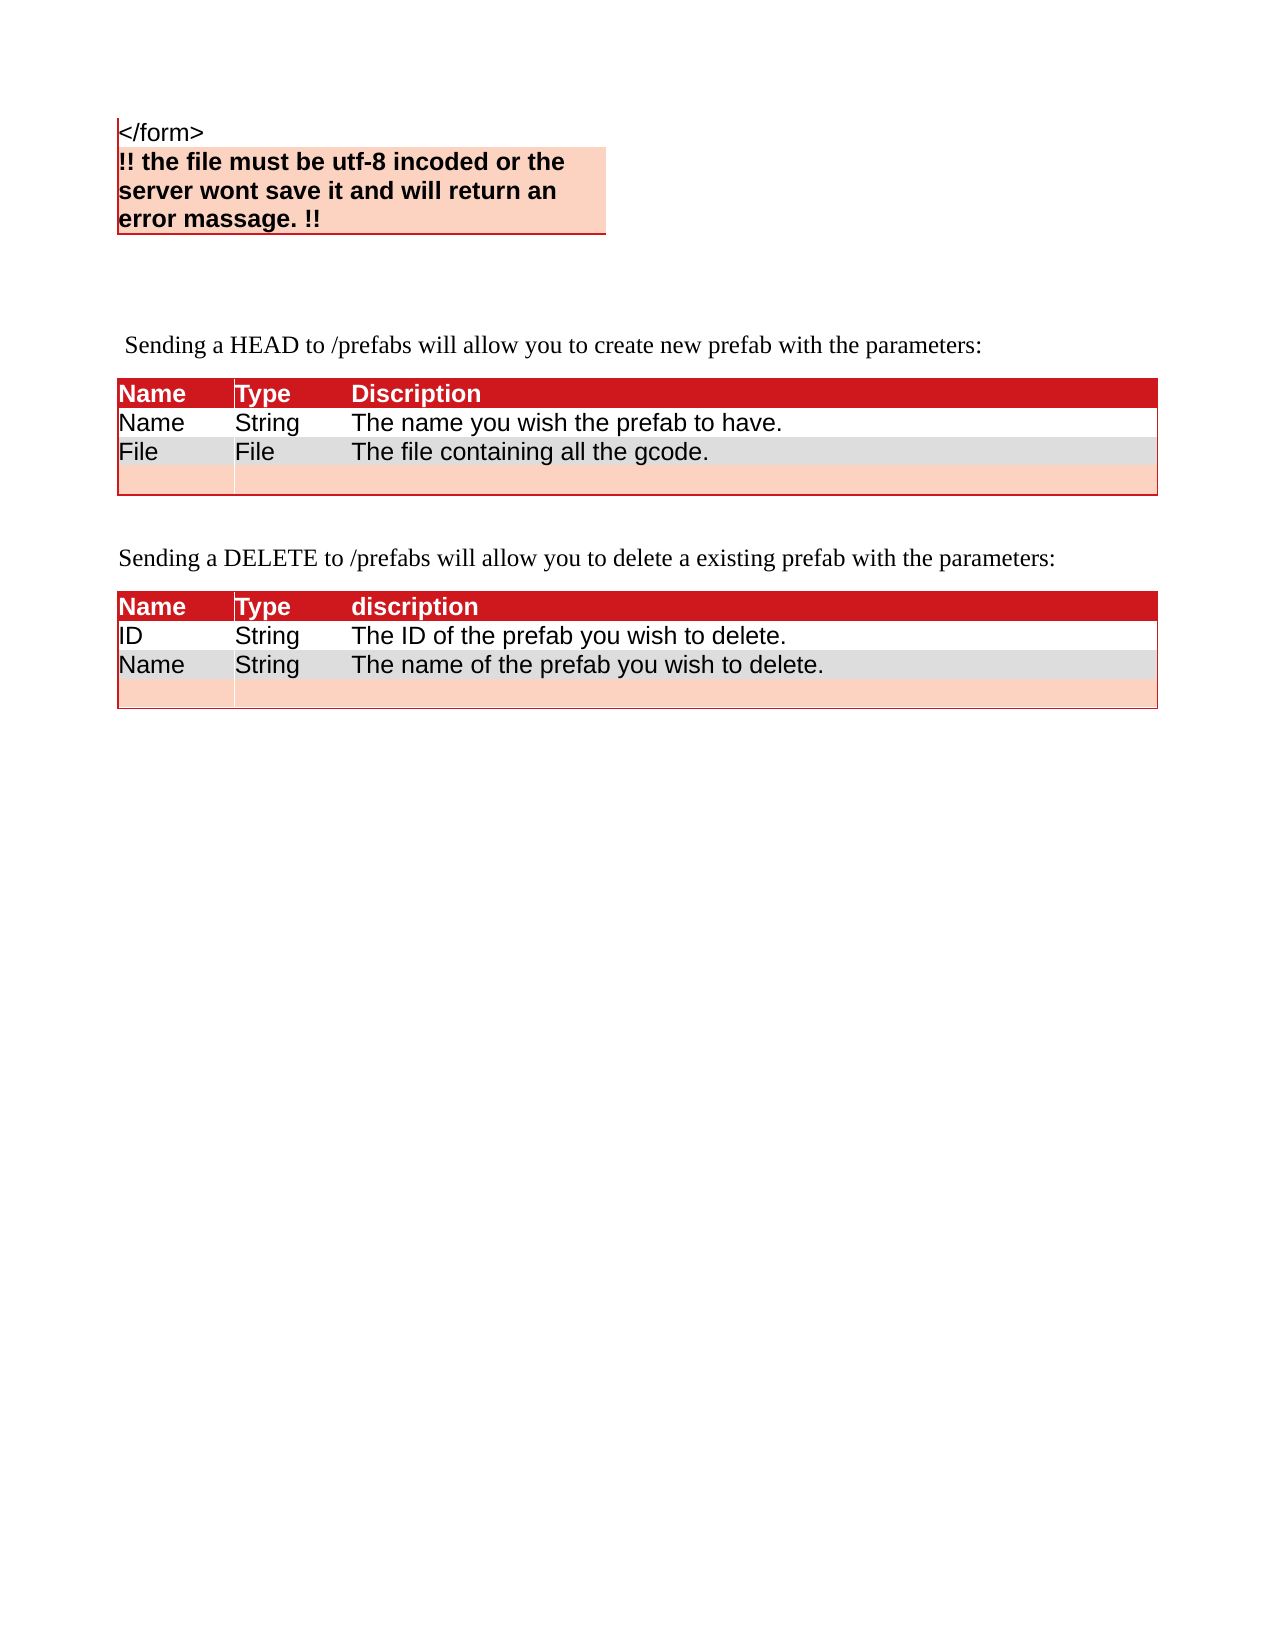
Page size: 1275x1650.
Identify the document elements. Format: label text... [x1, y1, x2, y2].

table_header Type [235, 592, 351, 621]
table_header Name [119, 379, 234, 408]
table_cell </form> [119, 118, 606, 147]
table_header Name [119, 592, 234, 621]
table_cell Name [119, 408, 234, 437]
table_cell The name you wish the prefab to have. [351, 408, 1157, 437]
table_cell [351, 679, 1157, 707]
table_cell File [119, 437, 234, 465]
table_cell The name of the prefab you wish to delete. [351, 650, 1157, 679]
text Sending a DELETE to /prefabs will allow you to delete a existing prefab with the parameters: [118, 543, 1157, 572]
table_cell The ID of the prefab you wish to delete. [351, 621, 1157, 650]
table_cell [119, 465, 234, 494]
table_cell String [235, 650, 351, 679]
table_cell !! the file must be utf-8 incoded or the server wont save it and will return an error massage. !! [119, 147, 606, 233]
table_header Type [235, 379, 351, 408]
table_header Discription [351, 379, 1157, 408]
table_cell String [235, 621, 351, 650]
table_cell The file containing all the gcode. [351, 437, 1157, 465]
text Sending a HEAD to /prefabs will allow you to create new prefab with the parameters: [118, 330, 1157, 359]
table_cell [235, 679, 351, 707]
table_cell File [235, 437, 351, 465]
table_header discription [351, 592, 1157, 621]
table_cell String [235, 408, 351, 437]
table_cell [235, 465, 351, 494]
table_cell [119, 679, 234, 707]
table_cell [351, 465, 1157, 494]
table_cell ID [119, 621, 234, 650]
table_cell Name [119, 650, 234, 679]
